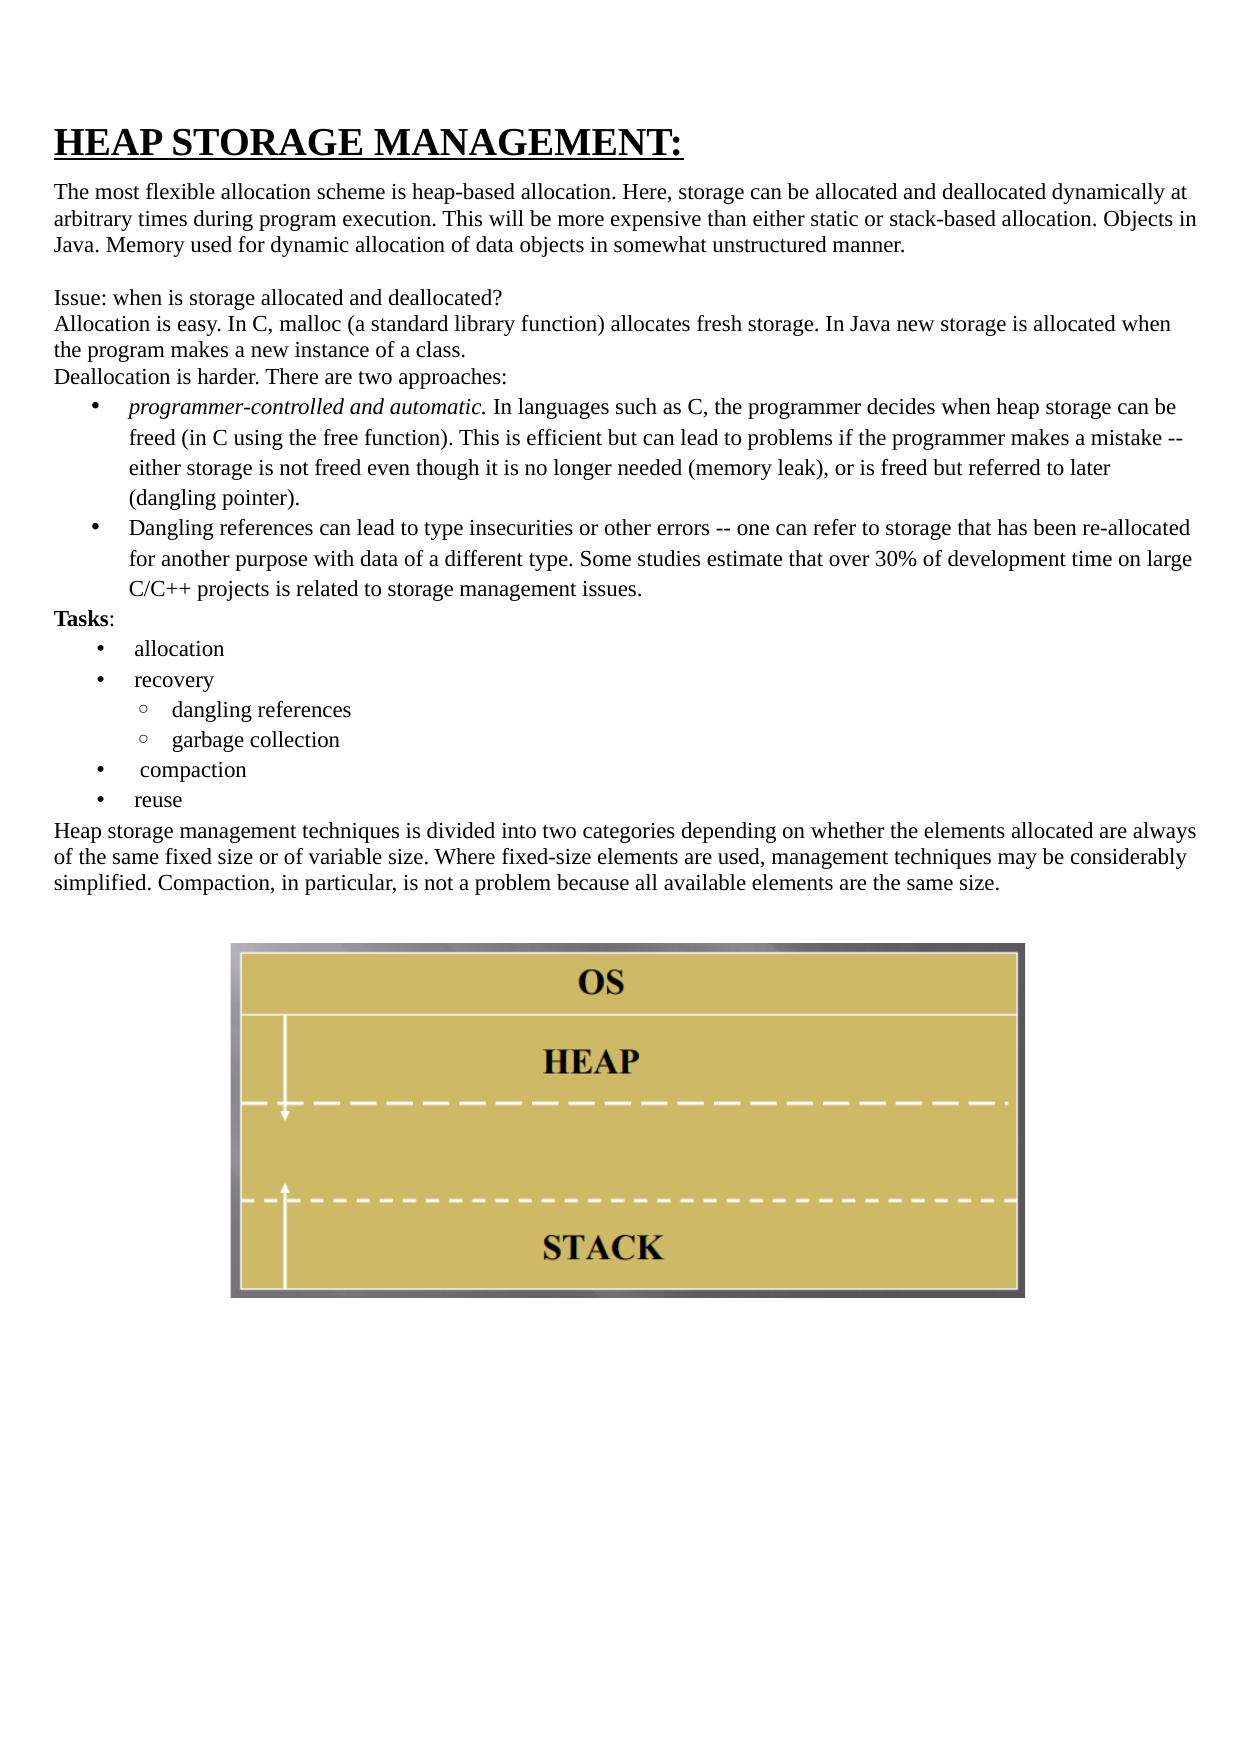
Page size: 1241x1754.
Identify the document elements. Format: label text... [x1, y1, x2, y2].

list recovery [97, 666, 1199, 692]
list allocation [97, 635, 1199, 662]
list reuse [97, 786, 1199, 813]
text Allocation is easy. In C, malloc (a standard library function) allocates fresh storage. In Java new storage is allocated when the program makes a new instance of a class. [53, 310, 1199, 363]
text Heap storage management techniques is divided into two categories depending on whether the elements allocated are always of the same fixed size or of variable size. Where fixed-size elements are used, management techniques may be considerably simplified. Compaction, in particular, is not a problem because all available elements are the same size. [53, 817, 1199, 896]
list Dangling references can lead to type insecurities or other errors -- one can refer to storage that has been re-allocated for another purpose with data of a different type. Some studies estimate that over 30% of development time on large C/C++ projects is related to storage management issues. [91, 514, 1199, 601]
text HEAP STORAGE MANAGEMENT: [53, 118, 1199, 164]
picture [230, 943, 1025, 1298]
list garbage collection [134, 726, 1199, 752]
list dangling references [134, 696, 1199, 722]
text The most flexible allocation scheme is heap-based allocation. Here, storage can be allocated and deallocated dynamically at arbitrary times during program execution. This will be more expensive than either static or stack-based allocation. Objects in Java. Memory used for dynamic allocation of data objects in somewhat unstructured manner. [53, 178, 1199, 257]
list programmer-controlled and automatic. In languages such as C, the programmer decides when heap storage can be freed (in C using the free function). This is efficient but can lead to problems if the programmer makes a mistake -- either storage is not freed even though it is no longer needed (memory leak), or is freed but referred to later (dangling pointer). [91, 393, 1199, 510]
text Tasks: [53, 605, 1199, 632]
list compaction [97, 756, 1199, 783]
text Deallocation is harder. There are two approaches: [53, 363, 1199, 389]
text Issue: when is storage allocated and deallocated? [53, 284, 1199, 310]
